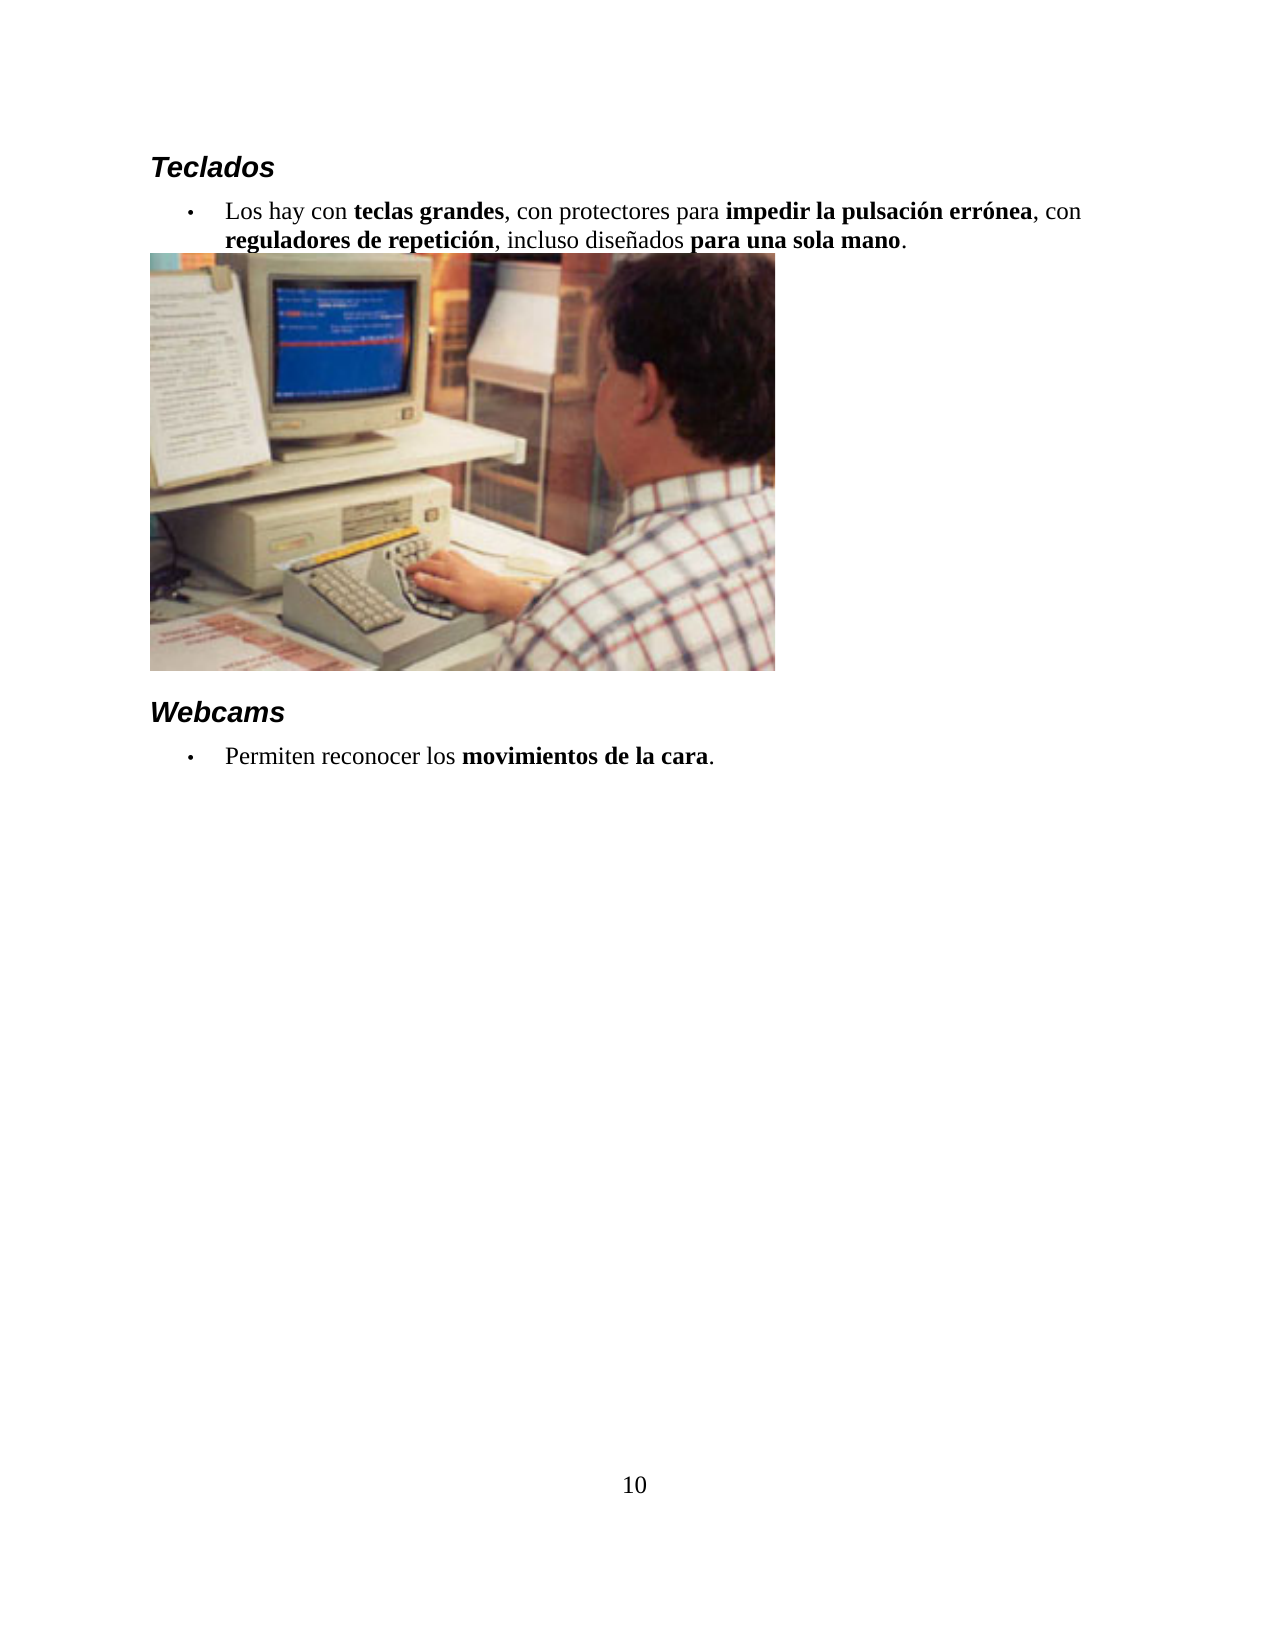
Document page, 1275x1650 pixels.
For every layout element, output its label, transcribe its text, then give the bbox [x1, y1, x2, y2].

list Los hay con teclas grandes, con protectores para impedir la pulsación errónea, con reguladores de repetición, incluso diseñados para una sola mano. [187, 196, 1125, 253]
picture [150, 253, 775, 671]
subtitle Teclados [150, 150, 1125, 183]
subtitle Webcams [150, 695, 1125, 729]
list Permiten reconocer los movimientos de la cara. [187, 741, 1125, 770]
